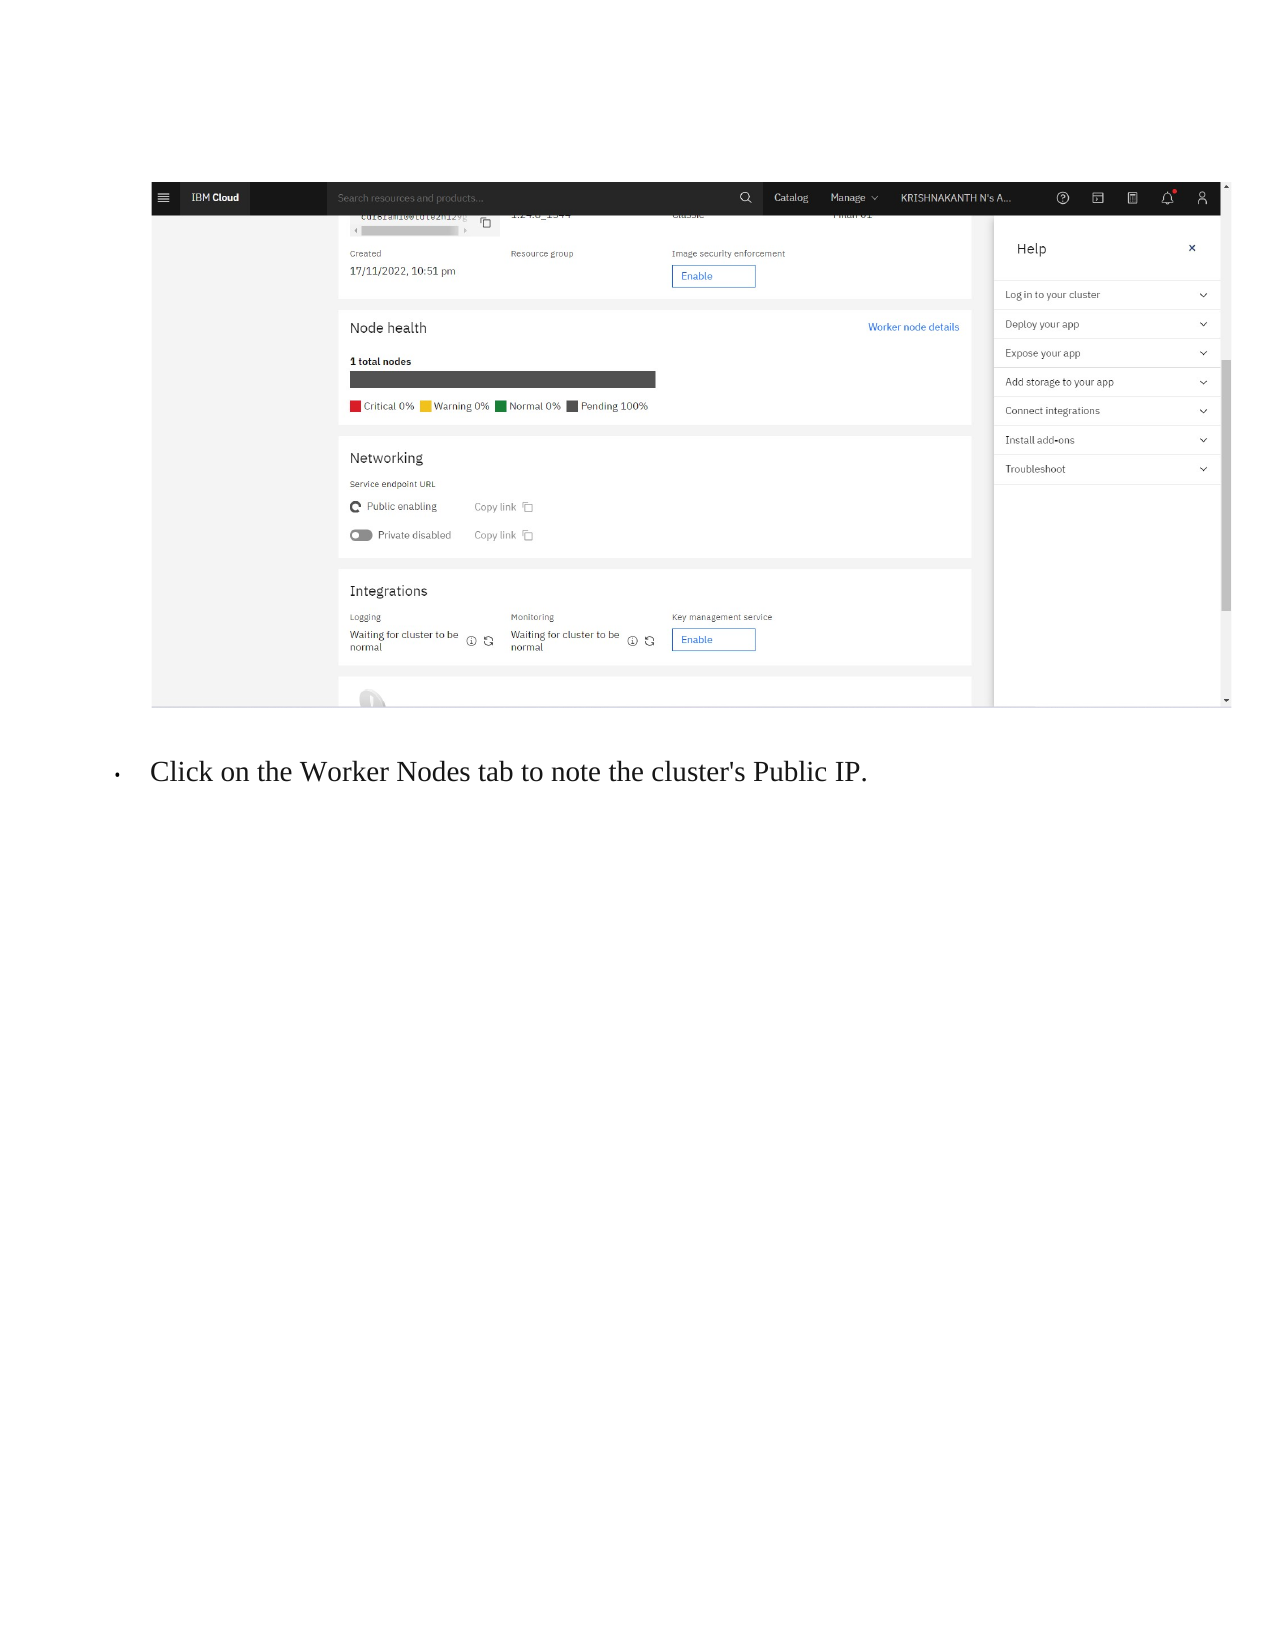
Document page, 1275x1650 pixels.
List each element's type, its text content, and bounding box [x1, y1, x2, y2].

list Click on the Worker Nodes tab to note the cluster's Public IP. [112, 754, 1252, 787]
